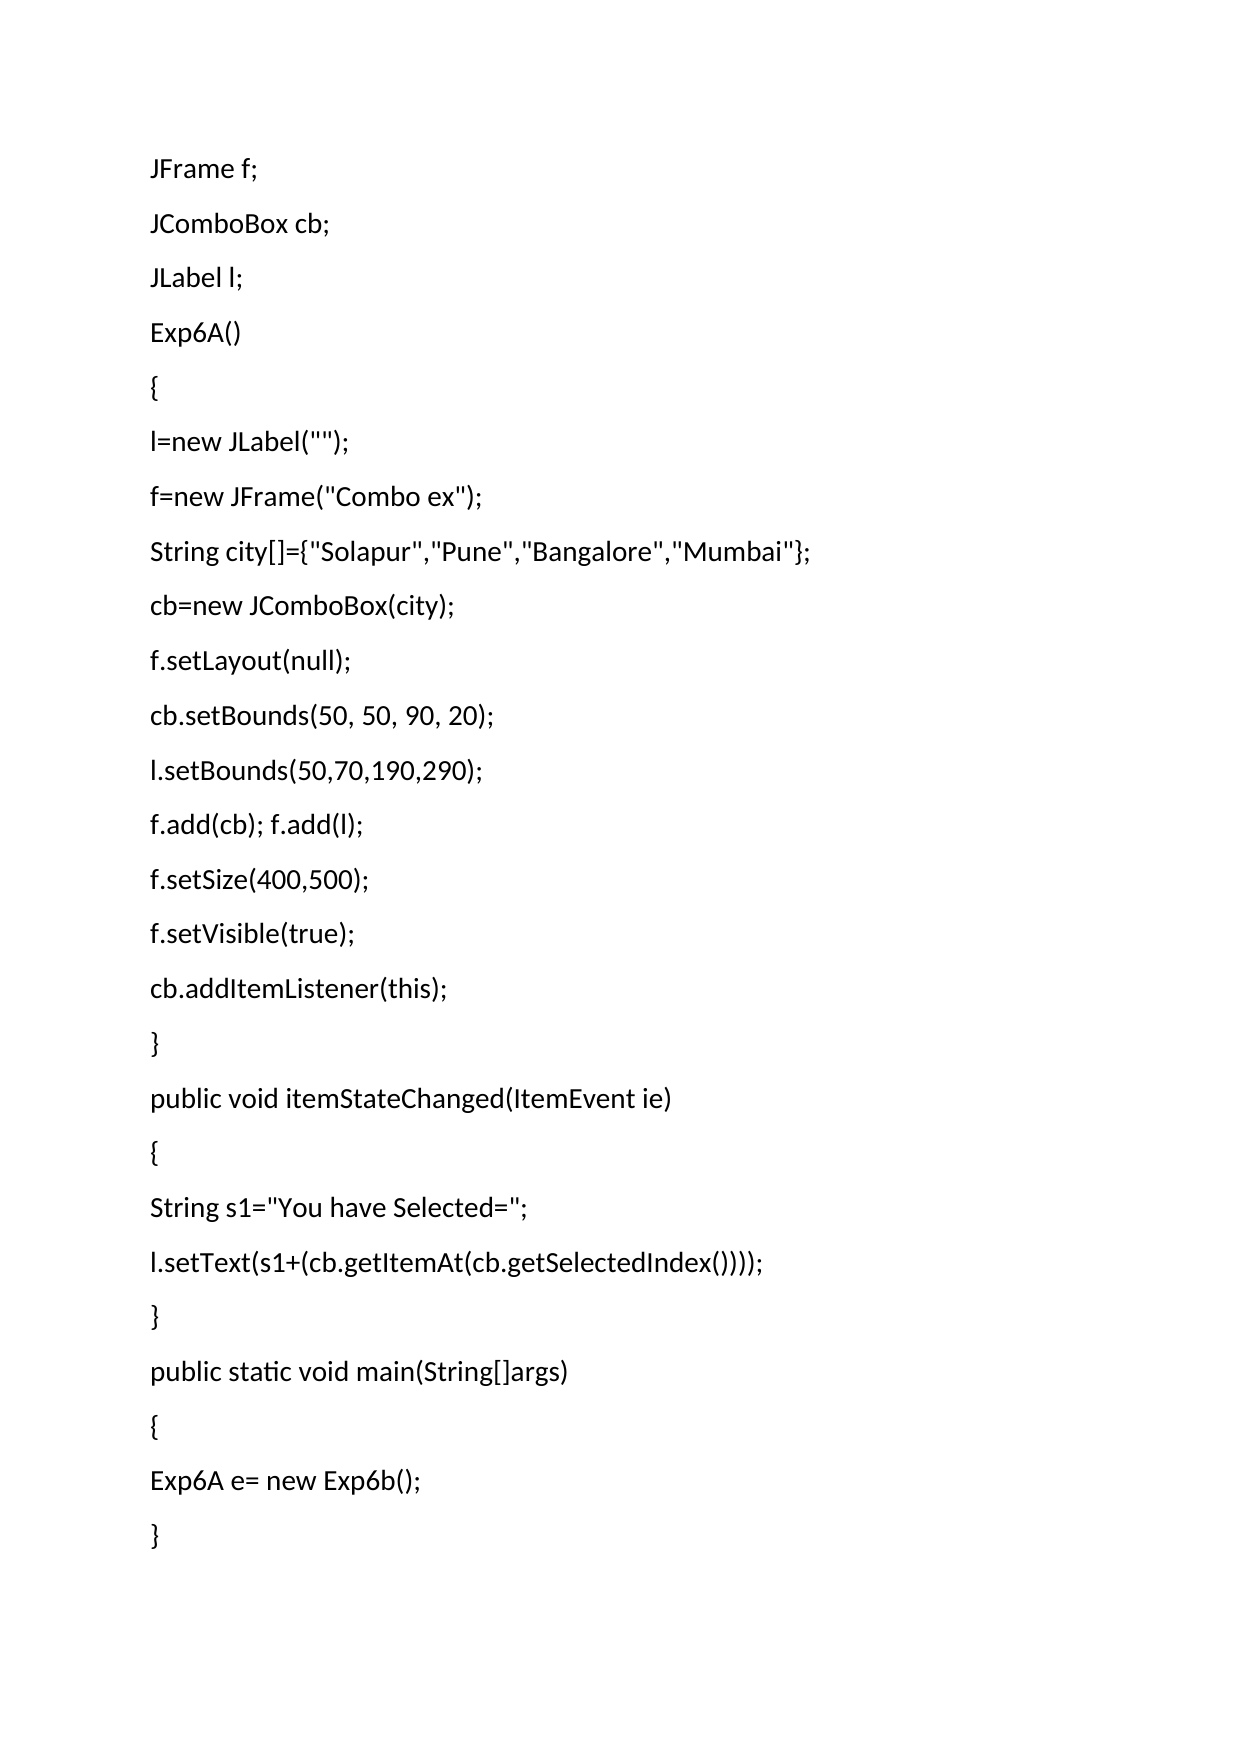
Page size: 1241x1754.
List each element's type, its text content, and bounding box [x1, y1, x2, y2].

text } [150, 1517, 1090, 1553]
text Exp6A() [150, 314, 1090, 350]
text f.setSize(400,500); [150, 861, 1090, 897]
text l.setText(s1+(cb.getItemAt(cb.getSelectedIndex()))); [150, 1244, 1090, 1279]
text } [150, 1025, 1090, 1061]
text f=new JFrame("Combo ex"); [150, 478, 1090, 514]
text { [150, 369, 1090, 404]
text f.setLayout(null); [150, 642, 1090, 678]
text JLabel l; [150, 259, 1090, 295]
text JComboBox cb; [150, 205, 1090, 240]
text } [150, 1298, 1090, 1334]
text { [150, 1408, 1090, 1443]
text l=new JLabel(""); [150, 423, 1090, 459]
text { [150, 1134, 1090, 1170]
text cb=new JComboBox(city); [150, 587, 1090, 623]
text cb.addItemListener(this); [150, 970, 1090, 1006]
text String s1="You have Selected="; [150, 1189, 1090, 1225]
text public static void main(String[]args) [150, 1353, 1090, 1389]
text f.add(cb); f.add(l); [150, 806, 1090, 842]
text cb.setBounds(50, 50, 90, 20); [150, 697, 1090, 732]
text l.setBounds(50,70,190,290); [150, 752, 1090, 787]
text Exp6A e= new Exp6b(); [150, 1462, 1090, 1498]
text String city[]={"Solapur","Pune","Bangalore","Mumbai"}; [150, 533, 1090, 568]
text f.setVisible(true); [150, 916, 1090, 951]
text JFrame f; [150, 150, 1090, 186]
text public void itemStateChanged(ItemEvent ie) [150, 1080, 1090, 1115]
